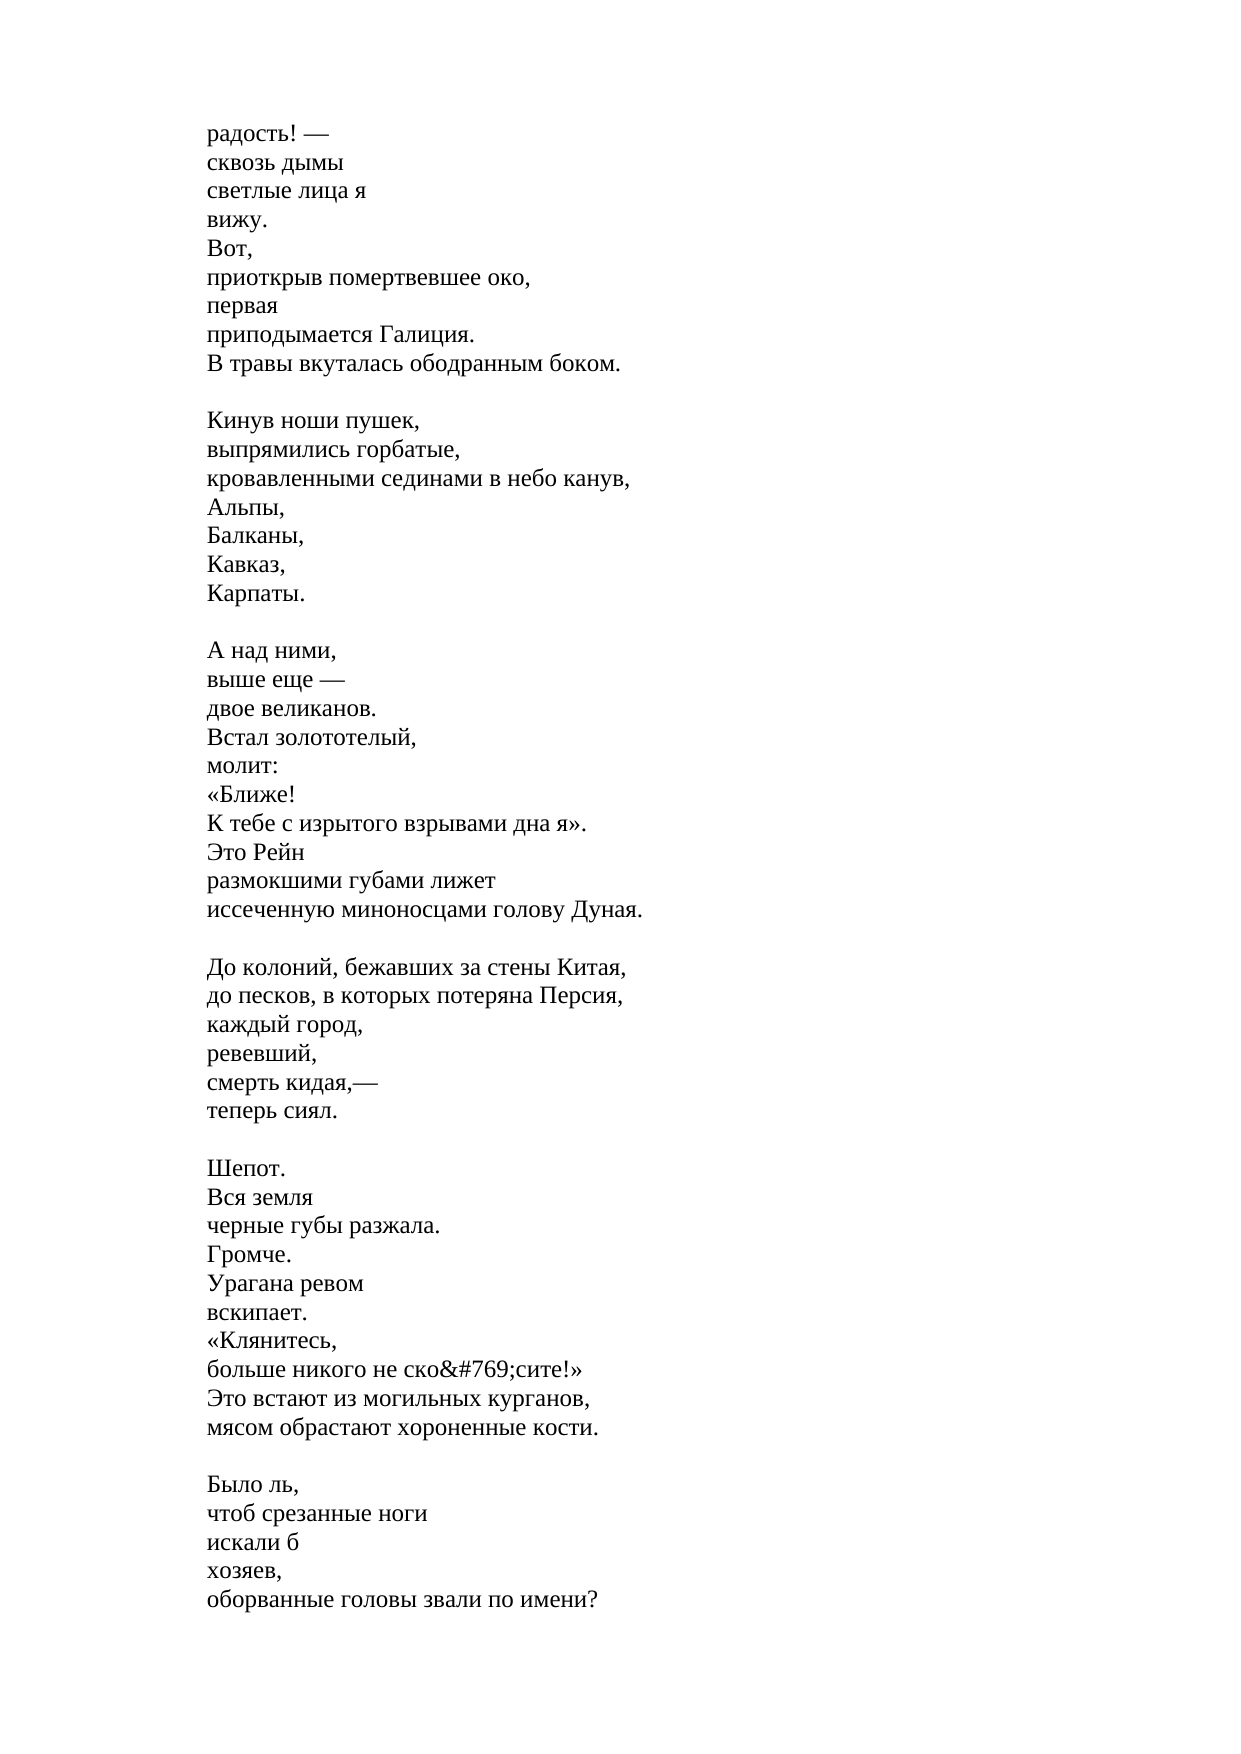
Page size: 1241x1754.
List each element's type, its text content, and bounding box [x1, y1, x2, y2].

text «Ближе! [148, 779, 1152, 808]
text Балканы, [148, 521, 1152, 549]
text теперь сиял. [148, 1096, 1152, 1124]
text черные губы разжала. [148, 1211, 1152, 1239]
text «Клянитесь, [148, 1326, 1152, 1354]
text ревевший, [148, 1038, 1152, 1067]
text К тебе с изрытого взрывами дна я». [148, 808, 1152, 837]
text Шепот. [148, 1153, 1152, 1182]
text двое великанов. [148, 693, 1152, 722]
text Было ль, [148, 1469, 1152, 1498]
text Кинув ноши пушек, [148, 406, 1152, 434]
text Альпы, [148, 492, 1152, 521]
text чтоб срезанные ноги [148, 1498, 1152, 1527]
text иссеченную миноносцами голову Дуная. [148, 894, 1152, 923]
text вскипает. [148, 1297, 1152, 1326]
text До колоний, бежавших за стены Китая, [148, 952, 1152, 981]
text радость! — [148, 118, 1152, 147]
text Вся земля [148, 1182, 1152, 1211]
text каждый город, [148, 1009, 1152, 1038]
text Громче. [148, 1239, 1152, 1268]
text сквозь дымы [148, 147, 1152, 176]
text оборванные головы звали по имени? [148, 1584, 1152, 1613]
text Вот, [148, 233, 1152, 262]
text молит: [148, 751, 1152, 779]
text Урагана ревом [148, 1268, 1152, 1297]
text вижу. [148, 204, 1152, 233]
text искали б [148, 1527, 1152, 1556]
text приоткрыв помертвевшее око, [148, 262, 1152, 291]
text Это Рейн [148, 837, 1152, 866]
text до песков, в которых потеряна Персия, [148, 981, 1152, 1009]
text смерть кидая,— [148, 1067, 1152, 1096]
text светлые лица я [148, 176, 1152, 204]
text мясом обрастают хороненные кости. [148, 1412, 1152, 1441]
text размокшими губами лижет [148, 866, 1152, 894]
text выпрямились горбатые, [148, 434, 1152, 463]
text А над ними, [148, 636, 1152, 664]
text Встал золототелый, [148, 722, 1152, 751]
text Кавказ, [148, 549, 1152, 578]
text Это встают из могильных курганов, [148, 1383, 1152, 1412]
text выше еще — [148, 664, 1152, 693]
text приподымается Галиция. [148, 319, 1152, 348]
text Карпаты. [148, 578, 1152, 607]
text В травы вкуталась ободранным боком. [148, 348, 1152, 377]
text хозяев, [148, 1556, 1152, 1584]
text первая [148, 291, 1152, 319]
text кровавленными сединами в небо канув, [148, 463, 1152, 492]
text больше никого не ско&#769;сите!» [148, 1354, 1152, 1383]
